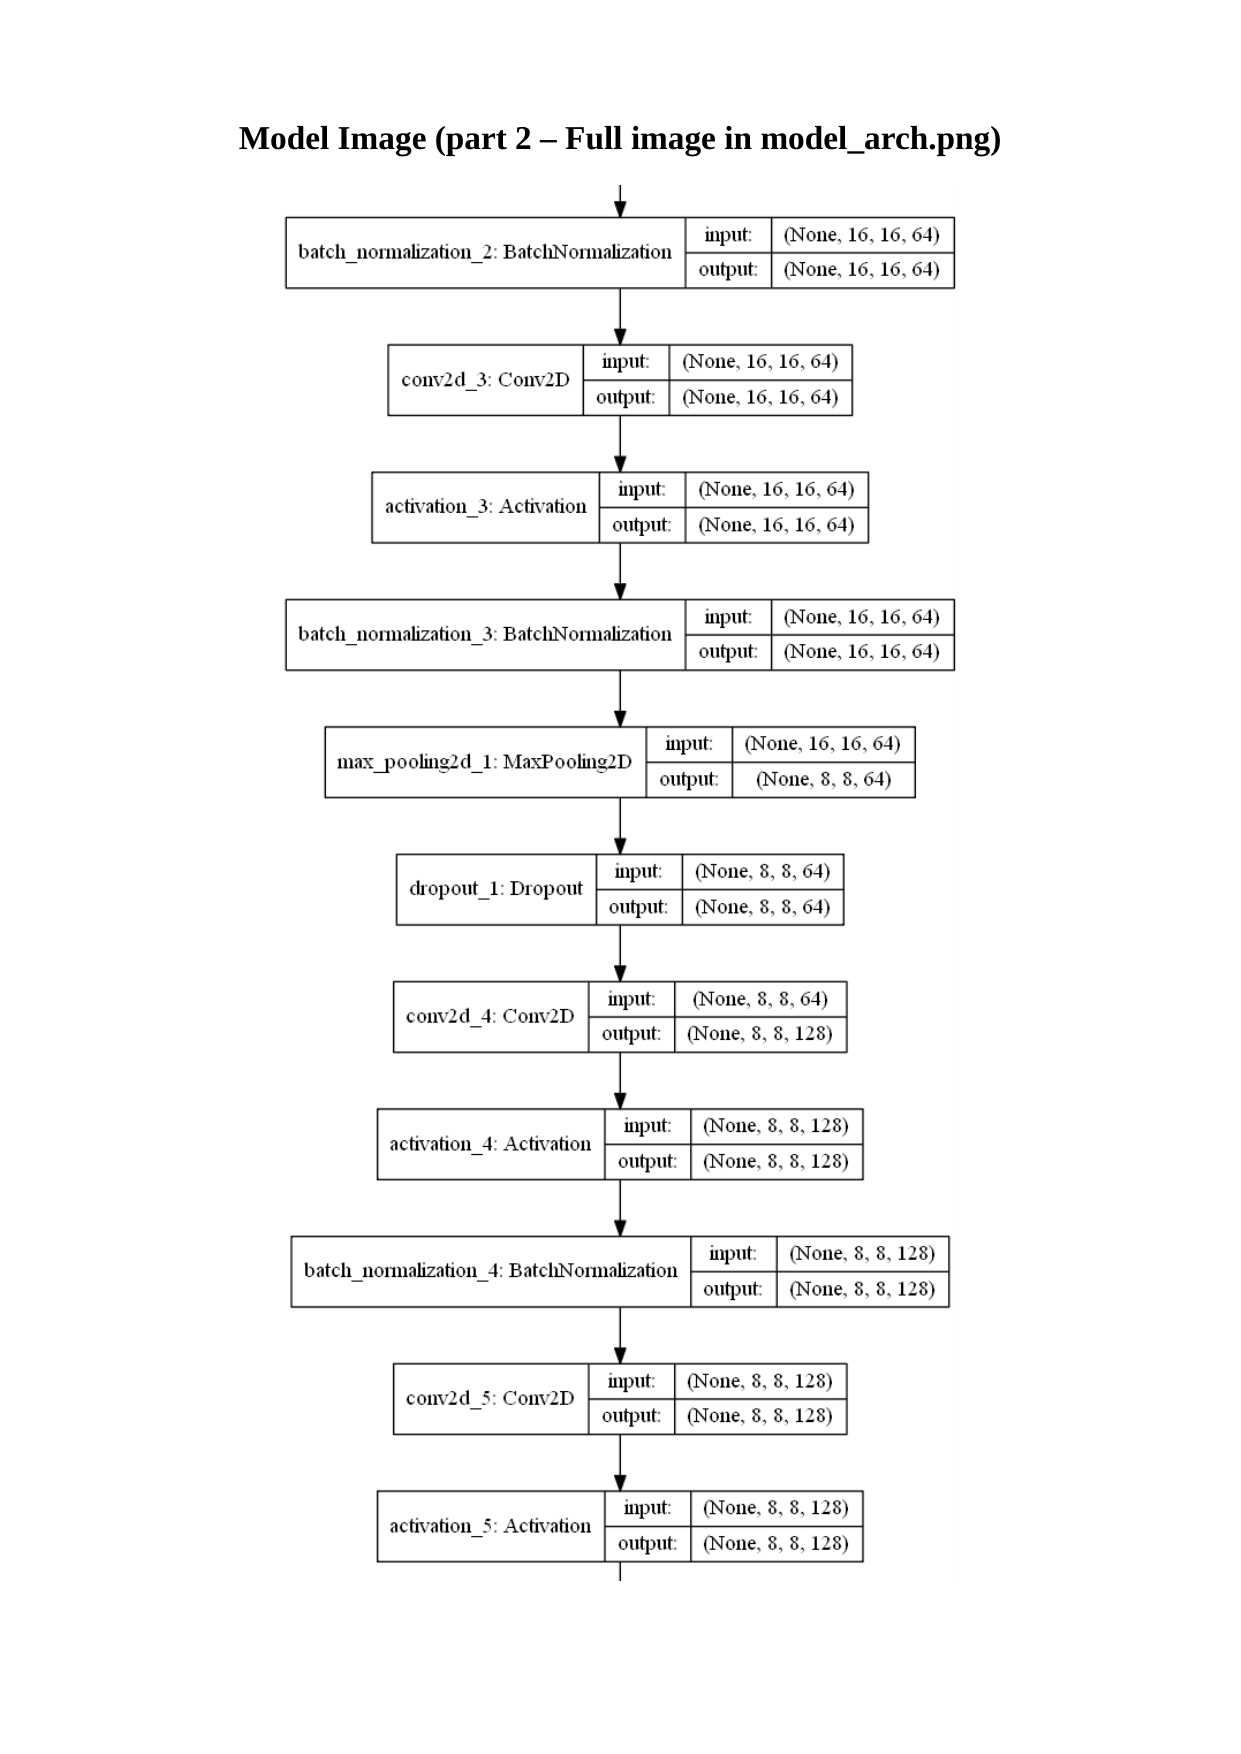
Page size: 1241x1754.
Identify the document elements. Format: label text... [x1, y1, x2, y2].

picture [280, 185, 961, 1581]
text Model Image (part 2 – Full image in model_arch.png) [118, 118, 1122, 156]
